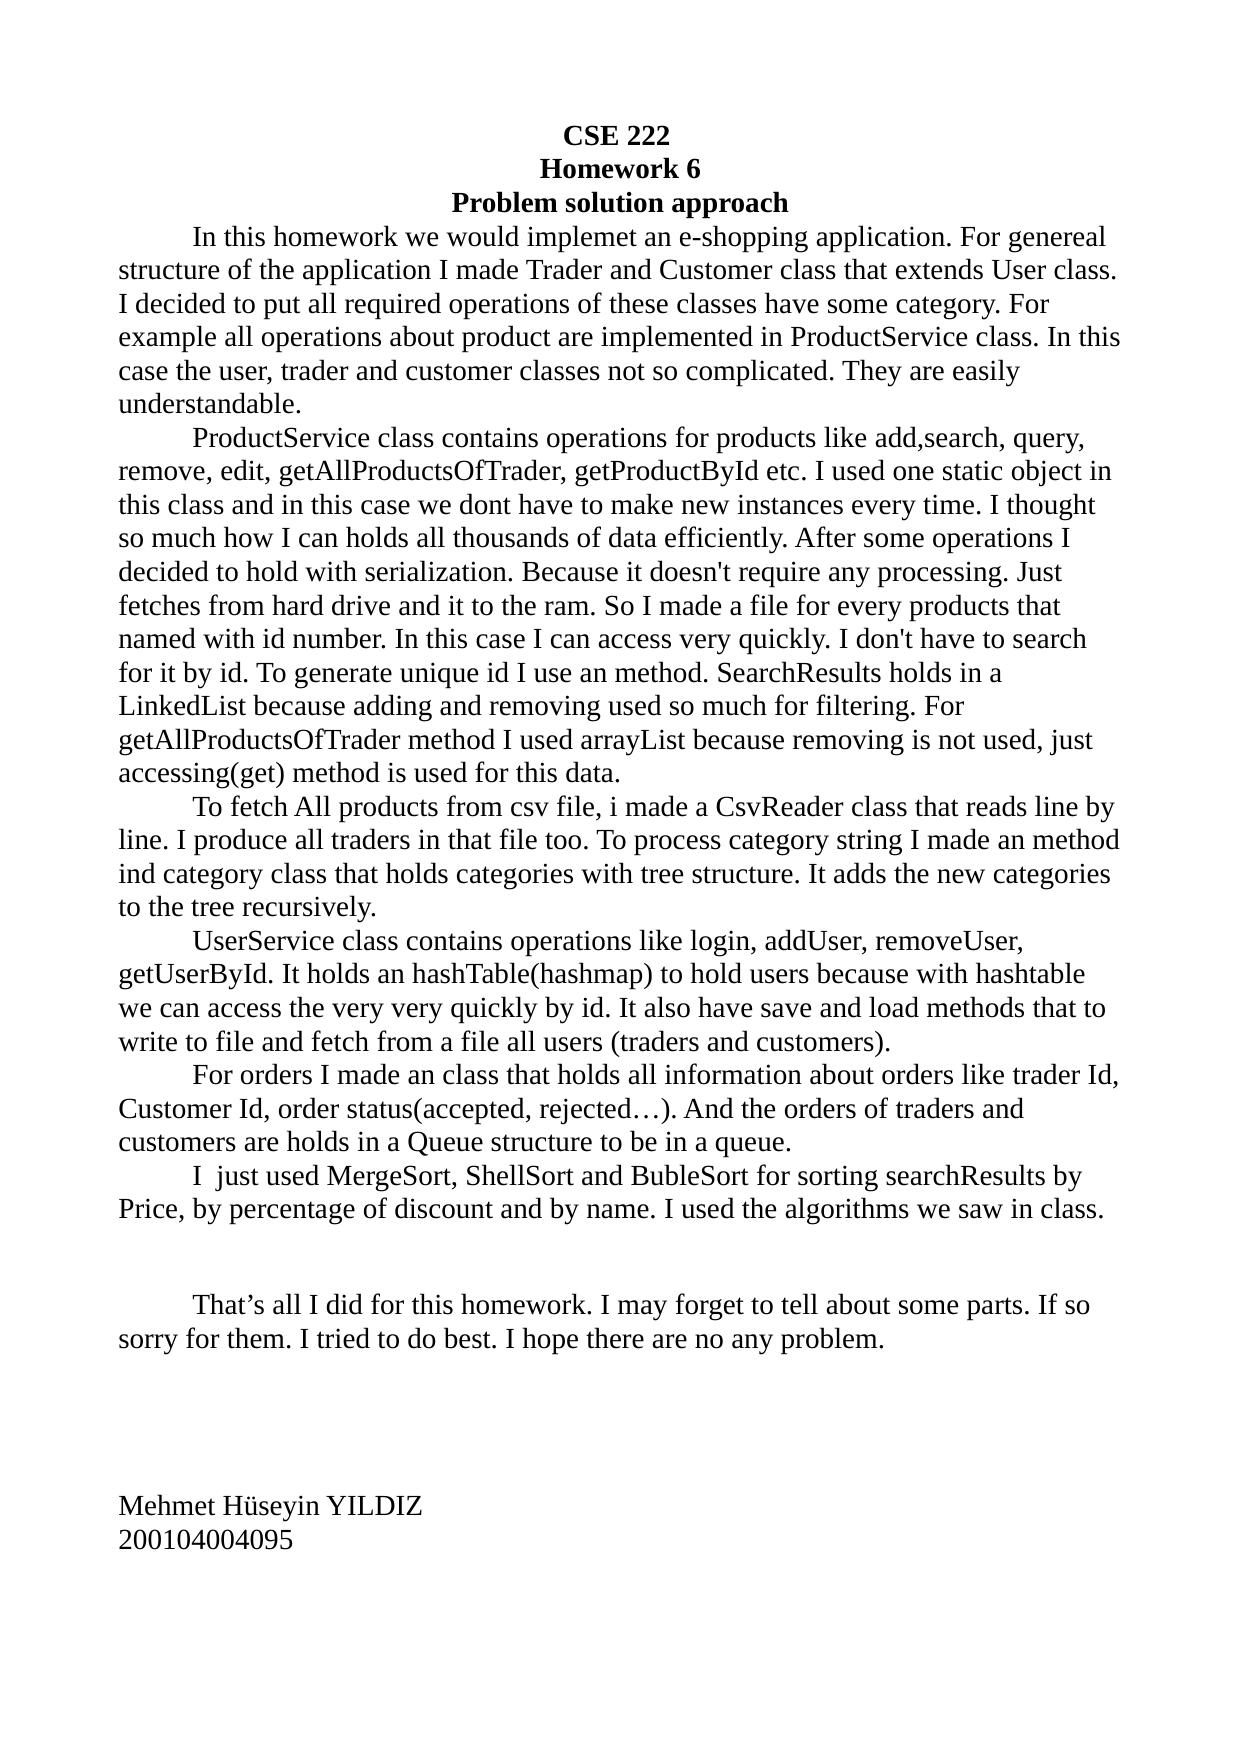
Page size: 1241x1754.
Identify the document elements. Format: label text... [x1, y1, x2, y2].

text I just used MergeSort, ShellSort and BubleSort for sorting searchResults by Price, by percentage of discount and by name. I used the algorithms we saw in class. [118, 1158, 1122, 1225]
text To fetch All products from csv file, i made a CsvReader class that reads line by line. I produce all traders in that file too. To process category string I made an method ind category class that holds categories with tree structure. It adds the new categories to the tree recursively. [118, 789, 1122, 923]
text ProductService class contains operations for products like add,search, query, remove, edit, getAllProductsOfTrader, getProductById etc. I used one static object in this class and in this case we dont have to make new instances every time. I thought so much how I can holds all thousands of data efficiently. After some operations I decided to hold with serialization. Because it doesn't require any processing. Just fetches from hard drive and it to the ram. So I made a file for every products that named with id number. In this case I can access very quickly. I don't have to search for it by id. To generate unique id I use an method. SearchResults holds in a LinkedList because adding and removing used so much for filtering. For getAllProductsOfTrader method I used arrayList because removing is not used, just accessing(get) method is used for this data. [118, 420, 1122, 789]
text Homework 6 [118, 152, 1122, 185]
text For orders I made an class that holds all information about orders like trader Id, Customer Id, order status(accepted, rejected…). And the orders of traders and customers are holds in a Queue structure to be in a queue. [118, 1057, 1122, 1158]
text Mehmet Hüseyin YILDIZ [118, 1488, 1122, 1522]
text In this homework we would implemet an e-shopping application. For genereal structure of the application I made Trader and Customer class that extends User class. I decided to put all required operations of these classes have some category. For example all operations about product are implemented in ProductService class. In this case the user, trader and customer classes not so complicated. They are easily understandable. [118, 219, 1122, 420]
text Problem solution approach [118, 185, 1122, 219]
text UserService class contains operations like login, addUser, removeUser, getUserById. It holds an hashTable(hashmap) to hold users because with hashtable we can access the very very quickly by id. It also have save and load methods that to write to file and fetch from a file all users (traders and customers). [118, 923, 1122, 1057]
text That’s all I did for this homework. I may forget to tell about some parts. If so sorry for them. I tried to do best. I hope there are no any problem. [118, 1287, 1122, 1354]
text CSE 222 [118, 118, 1122, 152]
text 200104004095 [118, 1522, 1122, 1556]
